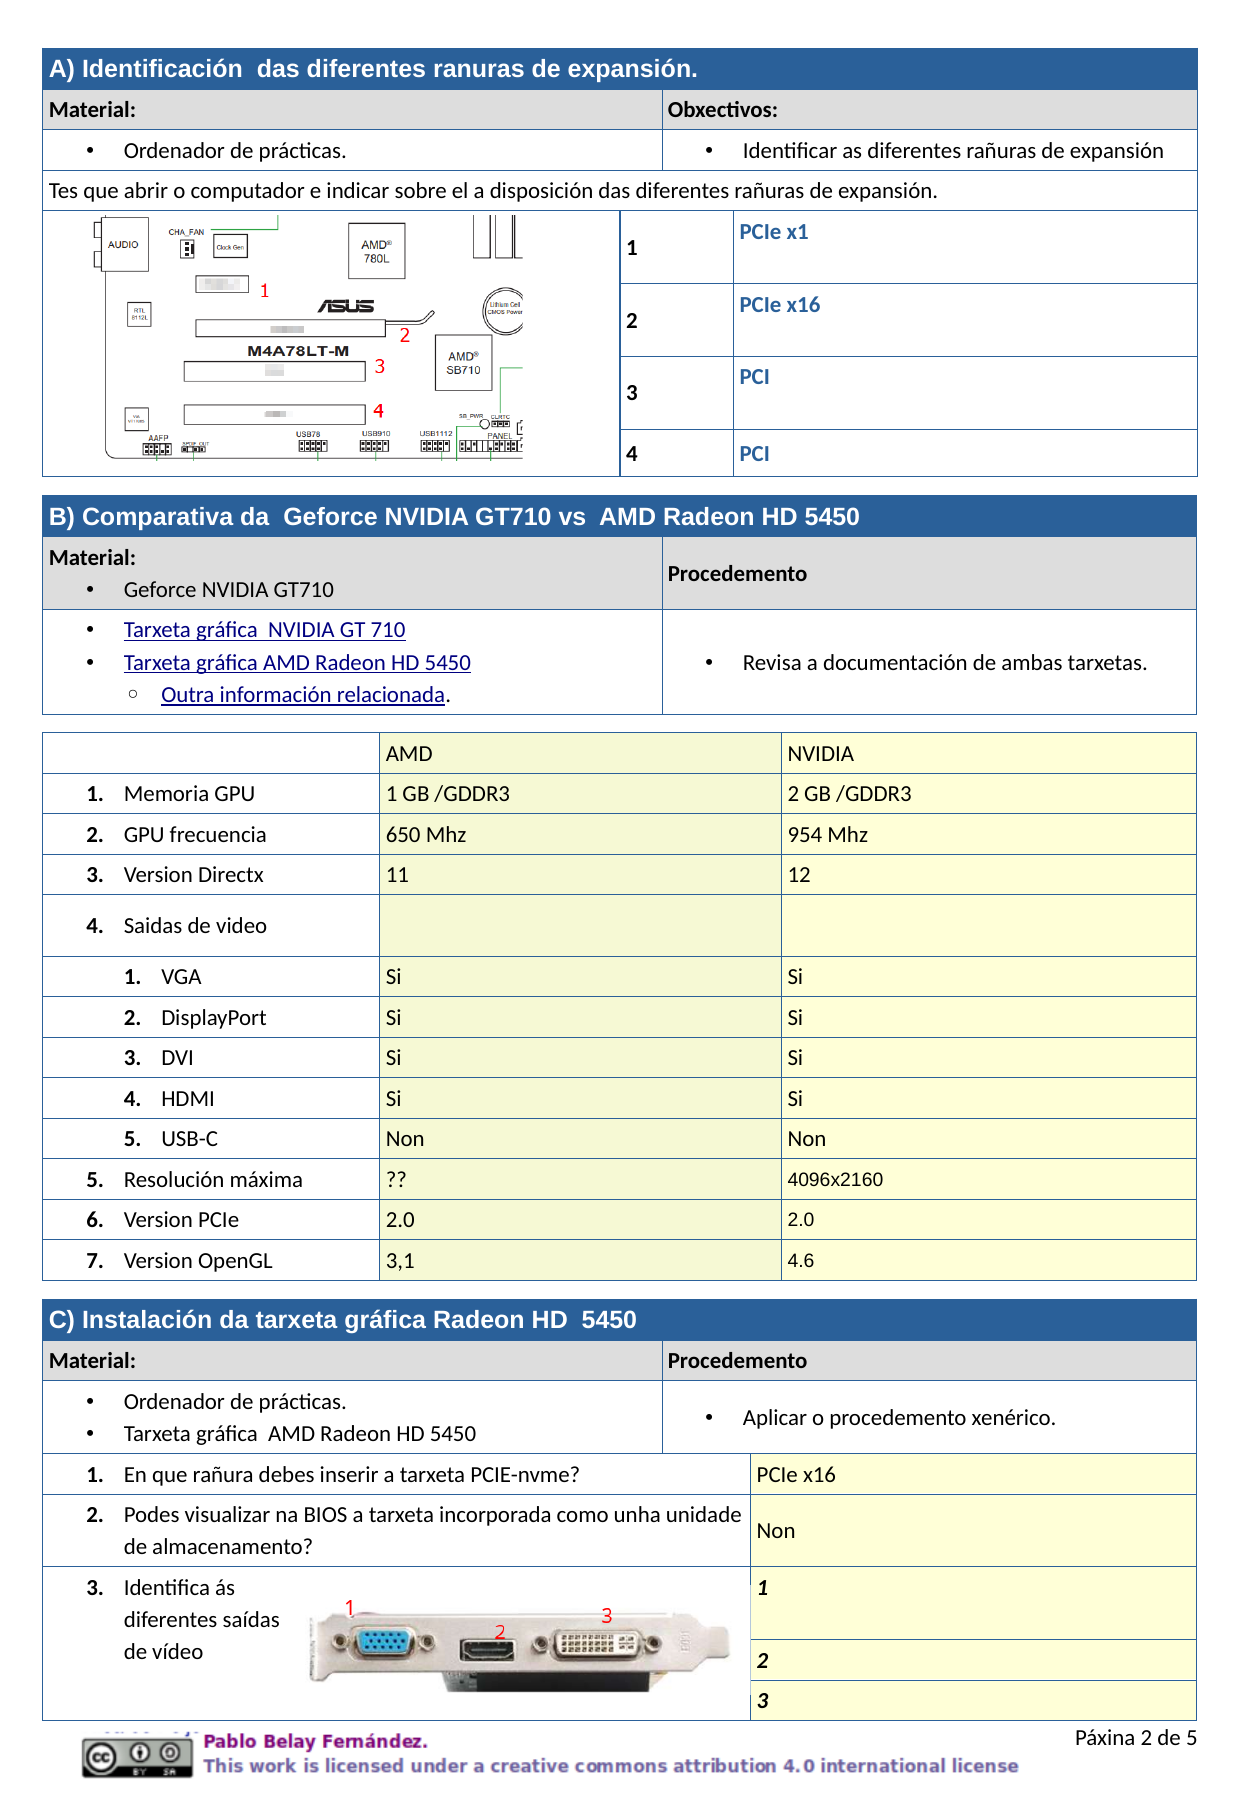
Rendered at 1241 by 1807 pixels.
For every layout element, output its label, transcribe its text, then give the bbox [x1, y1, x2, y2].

table_cell Version PCIe [43, 1200, 379, 1239]
table_cell Material: [43, 1341, 662, 1380]
table_header C) Instalación da tarxeta gráfica Radeon HD 5450 [43, 1300, 1196, 1340]
table_cell Non [751, 1495, 1196, 1566]
table_cell Identificar as diferentes rañuras de expansión [663, 130, 1197, 170]
table_cell PCIe x16 [751, 1454, 1196, 1493]
table_cell USB-C [43, 1119, 379, 1158]
table_header A) Identificación das diferentes ranuras de expansión. [43, 49, 1197, 89]
table_cell HDMI [43, 1078, 379, 1118]
table_cell DisplayPort [43, 997, 379, 1037]
table_cell Procedemento [663, 1341, 1196, 1380]
table_cell Saidas de video [43, 895, 379, 956]
table_cell 650 Mhz [380, 814, 781, 854]
table_cell Tes que abrir o computador e indicar sobre el a disposición das diferentes rañuras de expansión. [43, 171, 1197, 210]
table_cell PCIe x16 [734, 284, 1197, 356]
table_cell [43, 211, 619, 476]
table_cell Si [380, 957, 781, 996]
table_cell 2.0 [380, 1200, 781, 1239]
table_cell PCI [734, 430, 1197, 476]
table_cell 11 [380, 855, 781, 894]
table_cell ?? [380, 1159, 781, 1199]
table_cell Podes visualizar na BIOS a tarxeta incorporada como unha unidade de almacenamento? [43, 1495, 750, 1566]
table_cell Resolución máxima [43, 1159, 379, 1199]
table_header AMD [380, 733, 781, 773]
table_cell Revisa a documentación de ambas tarxetas. [663, 610, 1196, 714]
table_cell Ordenador de prácticas. Tarxeta gráfica AMD Radeon HD 5450 [43, 1381, 662, 1453]
table_cell Tarxeta gráfica NVIDIA GT 710 Tarxeta gráfica AMD Radeon HD 5450 Outra información relacionada. [43, 610, 662, 714]
table_cell Si [782, 1038, 1196, 1077]
table_cell 2 [621, 284, 733, 356]
table_cell DVI [43, 1038, 379, 1077]
table_cell Version OpenGL [43, 1240, 379, 1280]
table_cell [380, 895, 781, 956]
table_cell 4 [621, 430, 733, 476]
table_cell Obxectivos: [663, 90, 1197, 129]
table_cell Identifica ás diferentes saídas de vídeo [43, 1567, 750, 1720]
picture [65, 1722, 1035, 1787]
table_cell En que rañura debes inserir a tarxeta PCIE-nvme? [43, 1454, 750, 1493]
table_cell Memoria GPU [43, 774, 379, 813]
table_cell 1 [751, 1567, 1196, 1639]
table_header B) Comparativa da Geforce NVIDIA GT710 vs AMD Radeon HD 5450 [43, 496, 1196, 536]
table_cell Si [380, 1038, 781, 1077]
table_cell Ordenador de prácticas. [43, 130, 662, 170]
table_cell Si [380, 997, 781, 1037]
table_cell 4096x2160 [782, 1159, 1196, 1199]
table_cell GPU frecuencia [43, 814, 379, 854]
table_cell 3 [751, 1681, 1196, 1720]
table_cell Si [380, 1078, 781, 1118]
table_cell VGA [43, 957, 379, 996]
table_cell Version Directx [43, 855, 379, 894]
table_cell Si [782, 957, 1196, 996]
table_cell Non [782, 1119, 1196, 1158]
table_cell Si [782, 997, 1196, 1037]
table_cell Material: Geforce NVIDIA GT710 [43, 537, 662, 609]
picture [87, 215, 523, 461]
table_cell Non [380, 1119, 781, 1158]
table_cell 2 GB /GDDR3 [782, 774, 1196, 813]
table_cell 1 [621, 211, 733, 283]
table_cell Material: [43, 90, 662, 129]
table_cell 2.0 [782, 1200, 1196, 1239]
table_cell Aplicar o procedemento xenérico. [663, 1381, 1196, 1453]
table_cell PCI [734, 357, 1197, 428]
table_cell Procedemento [663, 537, 1196, 609]
table_cell 1 GB /GDDR3 [380, 774, 781, 813]
table_cell 2 [751, 1640, 1196, 1679]
table_cell 4.6 [782, 1240, 1196, 1280]
table_header NVIDIA [782, 733, 1196, 773]
table_header [43, 733, 379, 773]
picture [283, 1585, 751, 1695]
table_cell [782, 895, 1196, 956]
table_cell PCIe x1 [734, 211, 1197, 283]
table_cell 3 [621, 357, 733, 428]
table_cell 12 [782, 855, 1196, 894]
table_cell Si [782, 1078, 1196, 1118]
table_cell 954 Mhz [782, 814, 1196, 854]
table_cell 3,1 [380, 1240, 781, 1280]
